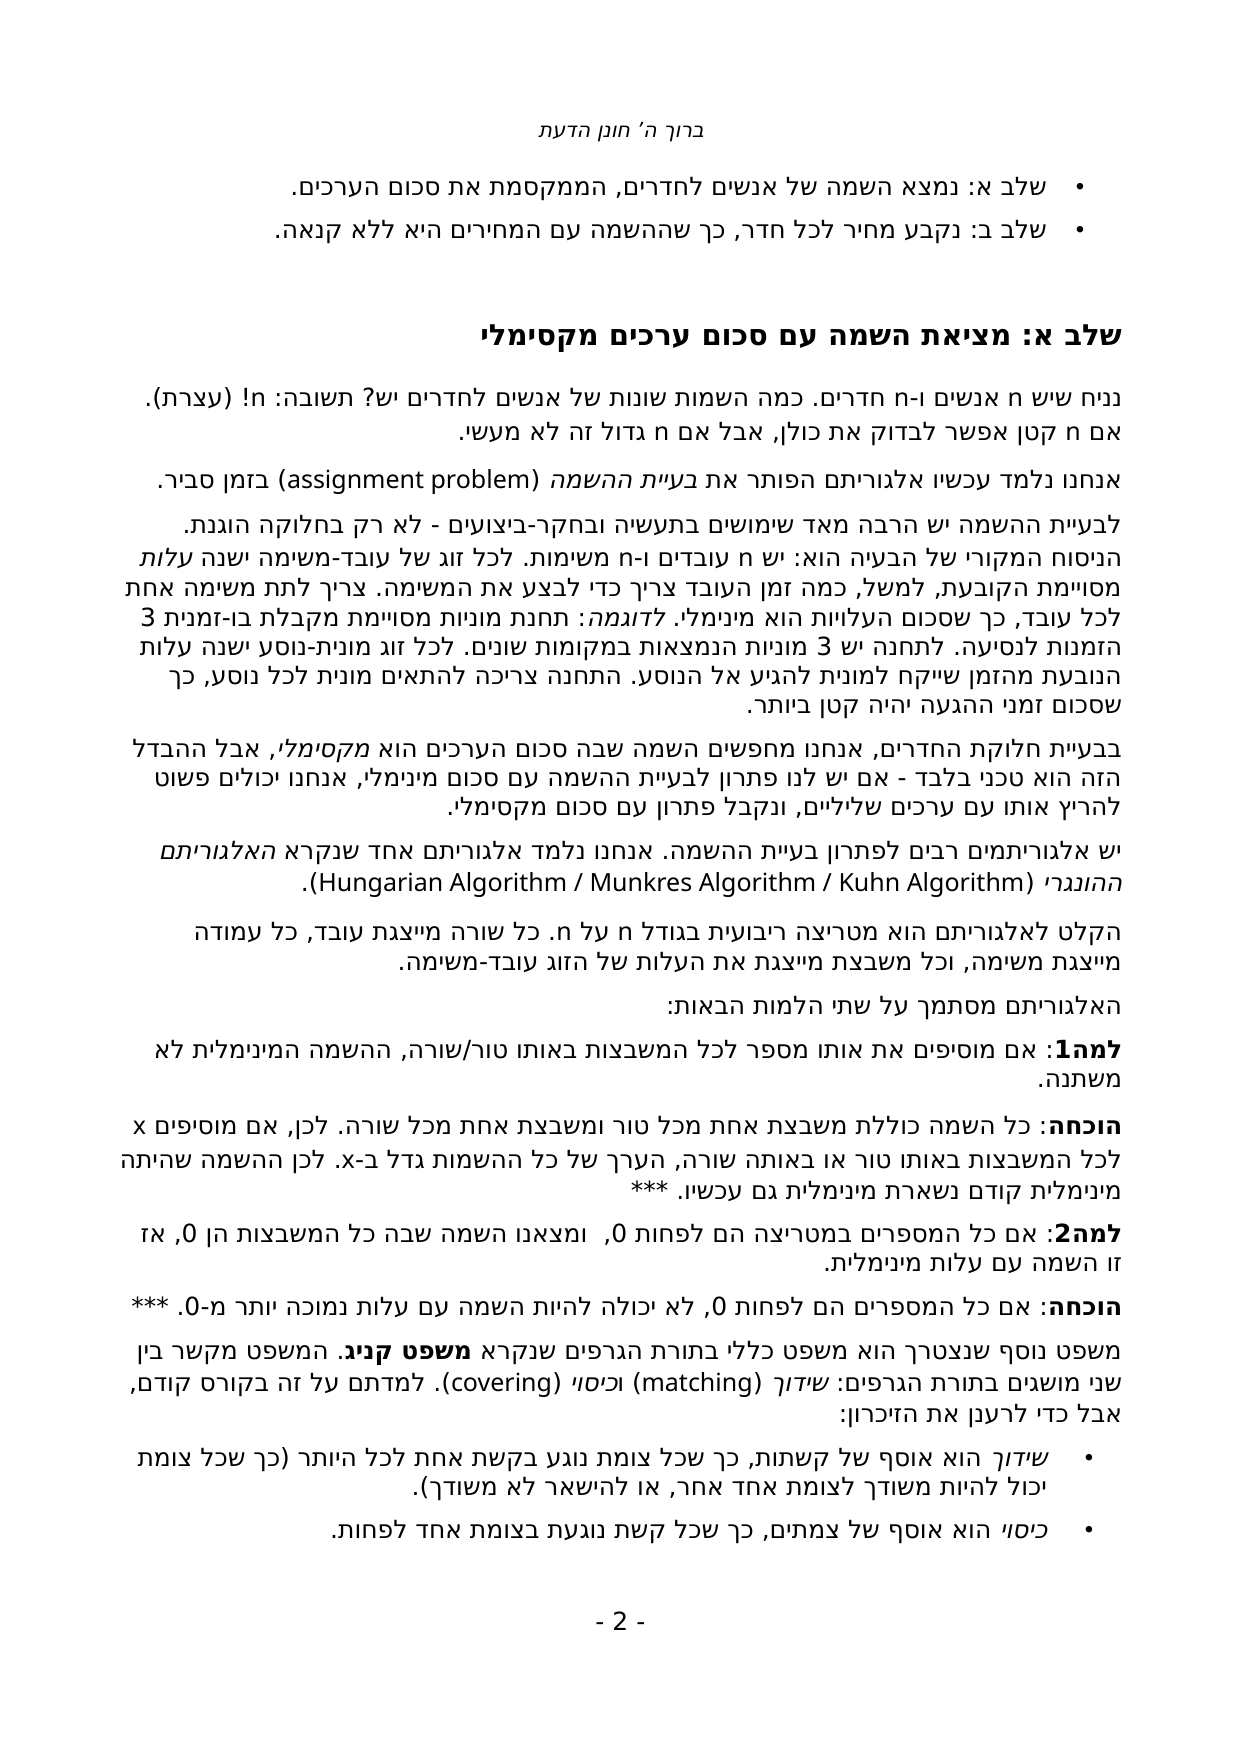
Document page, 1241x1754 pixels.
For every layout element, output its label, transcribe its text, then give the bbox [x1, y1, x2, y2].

subtitle שלב א: מציאת השמה עם סכום ערכים מקסימלי [118, 318, 1122, 352]
text משפט נוסף שנצטרך הוא משפט כללי בתורת הגרפים שנקרא משפט קניג. המשפט מקשר בין שני מושגים בתורת הגרפים: שידוך (matching) וכיסוי (covering). למדתם על זה בקורס קודם, אבל כדי לרענן את הזיכרון: [118, 1336, 1122, 1428]
list שידוך הוא אוסף של קשתות, כך שכל צומת נוגע בקשת אחת לכל היותר (כך שכל צומת יכול להיות משודך לצומת אחד אחר, או להישאר לא משודך). [118, 1443, 1084, 1501]
text נניח שיש n אנשים ו-n חדרים. כמה השמות שונות של אנשים לחדרים יש? תשובה: n! (עצרת). אם n קטן אפשר לבדוק את כולן, אבל אם n גדול זה לא מעשי. [118, 379, 1122, 447]
list כיסוי הוא אוסף של צמתים, כך שכל קשת נוגעת בצומת אחד לפחות. [118, 1516, 1084, 1545]
text בבעיית חלוקת החדרים, אנחנו מחפשים השמה שבה סכום הערכים הוא מקסימלי, אבל ההבדל הזה הוא טכני בלבד - אם יש לנו פתרון לבעיית ההשמה עם סכום מינימלי, אנחנו יכולים פשוט להריץ אותו עם ערכים שליליים, ונקבל פתרון עם סכום מקסימלי. [118, 734, 1122, 821]
list שלב ב: נקבע מחיר לכל חדר, כך שההשמה עם המחירים היא ללא קנאה. [118, 216, 1084, 245]
text לבעיית ההשמה יש הרבה מאד שימושים בתעשיה ובחקר-ביצועים - לא רק בחלוקה הוגנת. הניסוח המקורי של הבעיה הוא: יש n עובדים ו-n משימות. לכל זוג של עובד-משימה ישנה עלות מסויימת הקובעת, למשל, כמה זמן העובד צריך כדי לבצע את המשימה. צריך לתת משימה אחת לכל עובד, כך שסכום העלויות הוא מינימלי. לדוגמה: תחנת מוניות מסויימת מקבלת בו-זמנית 3 הזמנות לנסיעה. לתחנה יש 3 מוניות הנמצאות במקומות שונים. לכל זוג מונית-נוסע ישנה עלות הנובעת מהזמן שייקח למונית להגיע אל הנוסע. התחנה צריכה להתאים מונית לכל נוסע, כך שסכום זמני ההגעה יהיה קטן ביותר. [118, 510, 1122, 719]
text הוכחה: אם כל המספרים הם לפחות 0, לא יכולה להיות השמה עם עלות נמוכה יותר מ-0. *** [118, 1292, 1122, 1321]
text למה1: אם מוסיפים את אותו מספר לכל המשבצות באותו טור/שורה, ההשמה המינימלית לא משתנה. [118, 1035, 1122, 1093]
text הקלט לאלגוריתם הוא מטריצה ריבועית בגודל n על n. כל שורה מייצגת עובד, כל עמודה מייצגת משימה, וכל משבצת מייצגת את העלות של הזוג עובד-משימה. [118, 913, 1122, 977]
text יש אלגוריתמים רבים לפתרון בעיית ההשמה. אנחנו נלמד אלגוריתם אחד שנקרא האלגוריתם ההונגרי (Hungarian Algorithm / Munkres Algorithm / Kuhn Algorithm). [118, 836, 1122, 899]
text הוכחה: כל השמה כוללת משבצת אחת מכל טור ומשבצת אחת מכל שורה. לכן, אם מוסיפים x לכל המשבצות באותו טור או באותה שורה, הערך של כל ההשמות גדל ב-x. לכן ההשמה שהיתה מינימלית קודם נשארת מינימלית גם עכשיו. *** [118, 1108, 1122, 1205]
list שלב א: נמצא השמה של אנשים לחדרים, הממקסמת את סכום הערכים. [118, 172, 1084, 201]
text האלגוריתם מסתמך על שתי הלמות הבאות: [118, 991, 1122, 1020]
text למה2: אם כל המספרים במטריצה הם לפחות 0, ומצאנו השמה שבה כל המשבצות הן 0, אז זו השמה עם עלות מינימלית. [118, 1219, 1122, 1278]
text אנחנו נלמד עכשיו אלגוריתם הפותר את בעיית ההשמה (assignment problem) בזמן סביר. [118, 462, 1122, 496]
